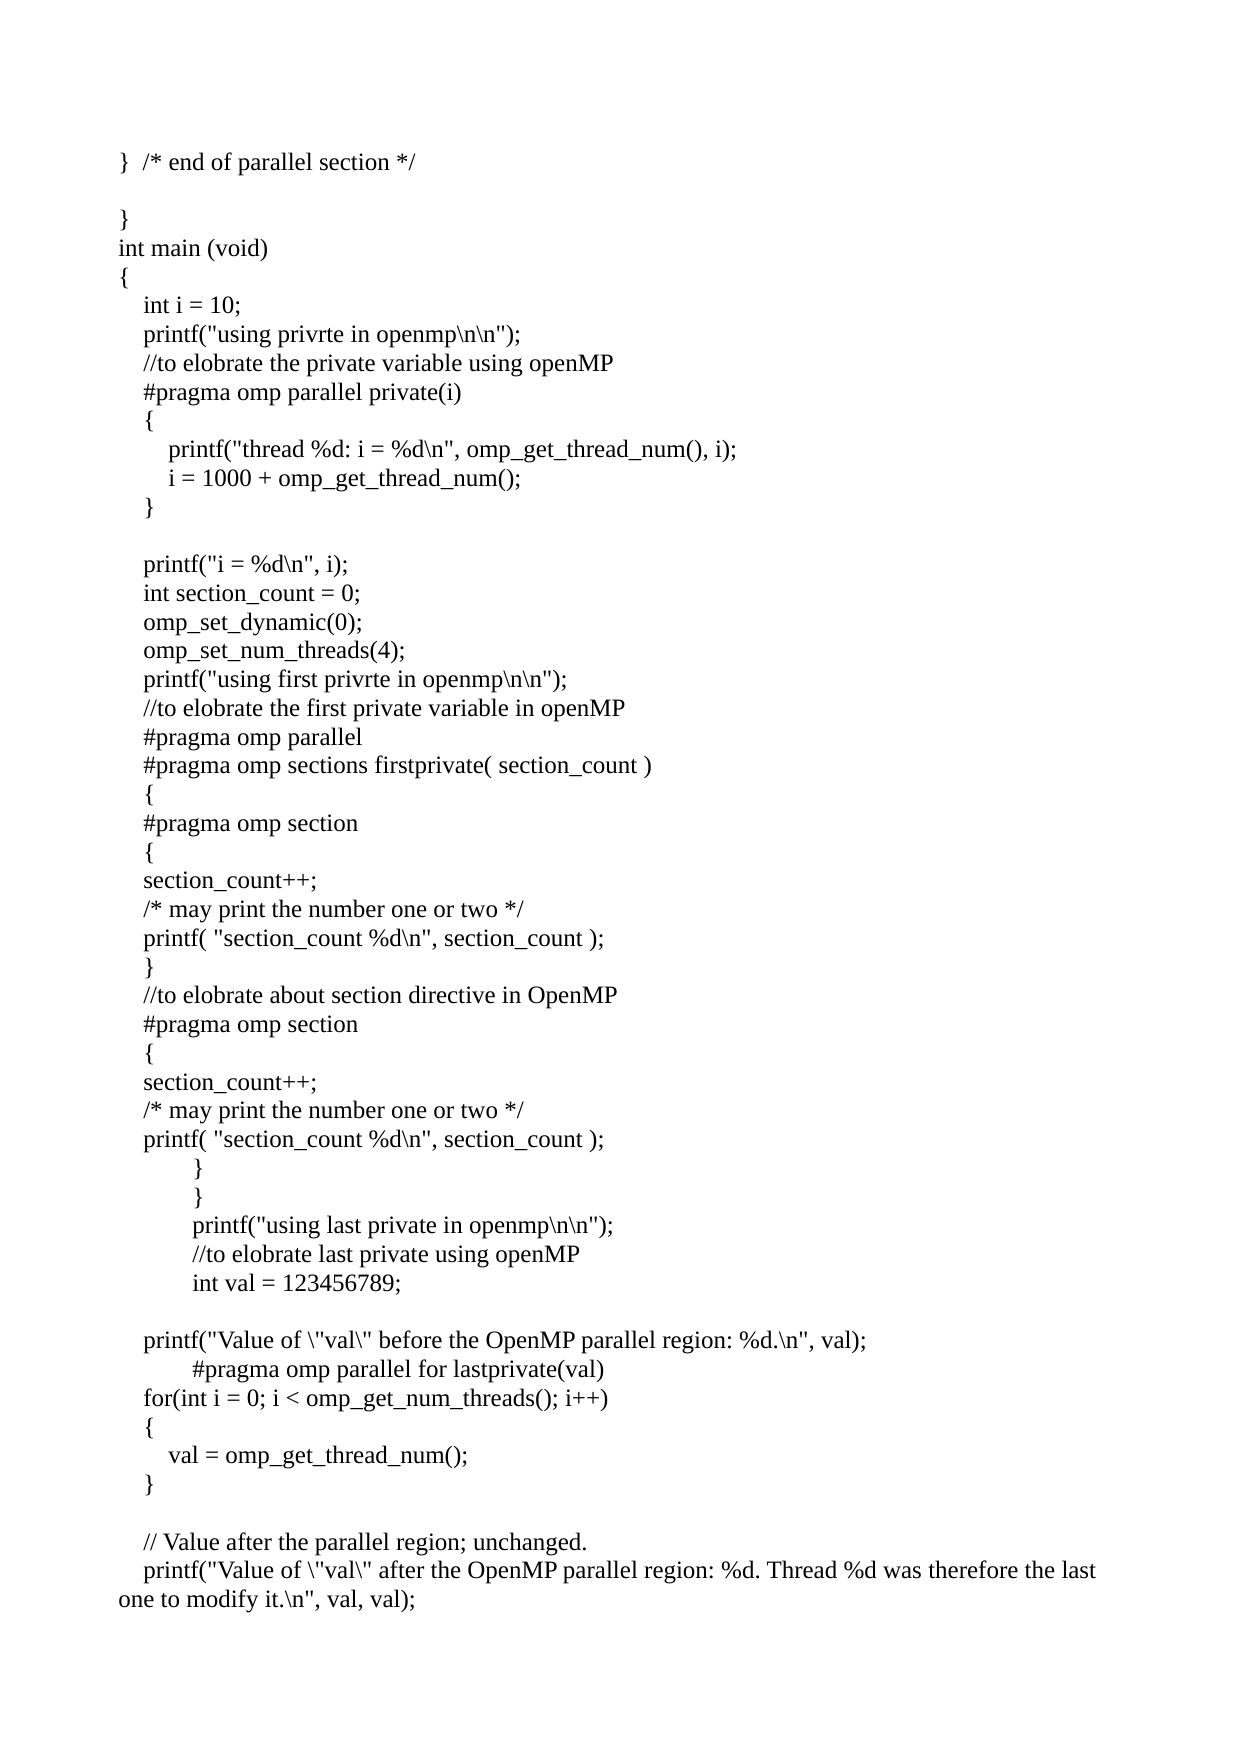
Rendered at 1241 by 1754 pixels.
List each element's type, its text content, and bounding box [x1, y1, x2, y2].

text #pragma omp section [118, 808, 1122, 837]
text /* may print the number one or two */ [118, 1096, 1122, 1124]
text // Value after the parallel region; unchanged. [118, 1527, 1122, 1556]
text { [118, 262, 1122, 291]
text } [118, 952, 1122, 981]
text int main (void) [118, 233, 1122, 262]
text } [118, 1182, 1122, 1211]
text //to elobrate the first private variable in openMP [118, 693, 1122, 722]
text section_count++; [118, 866, 1122, 894]
text int val = 123456789; [118, 1268, 1122, 1297]
text #pragma omp parallel for lastprivate(val) [118, 1354, 1122, 1383]
text printf("thread %d: i = %d\n", omp_get_thread_num(), i); [118, 434, 1122, 463]
text { [118, 1038, 1122, 1067]
text printf("using first privrte in openmp\n\n"); [118, 664, 1122, 693]
text } [118, 1153, 1122, 1182]
text #pragma omp sections firstprivate( section_count ) [118, 751, 1122, 779]
text } [118, 492, 1122, 521]
text /* may print the number one or two */ [118, 894, 1122, 923]
text for(int i = 0; i < omp_get_num_threads(); i++) [118, 1383, 1122, 1412]
text { [118, 837, 1122, 866]
text printf("i = %d\n", i); [118, 549, 1122, 578]
text } [118, 1469, 1122, 1498]
text //to elobrate last private using openMP [118, 1239, 1122, 1268]
text } [118, 204, 1122, 233]
text printf( "section_count %d\n", section_count ); [118, 923, 1122, 952]
text int section_count = 0; [118, 578, 1122, 607]
text printf("Value of \"val\" after the OpenMP parallel region: %d. Thread %d was therefore the last one to modify it.\n", val, val); [118, 1556, 1122, 1613]
text #pragma omp parallel private(i) [118, 377, 1122, 406]
text printf("using last private in openmp\n\n"); [118, 1211, 1122, 1239]
text { [118, 779, 1122, 808]
text printf( "section_count %d\n", section_count ); [118, 1124, 1122, 1153]
text //to elobrate the private variable using openMP [118, 348, 1122, 377]
text //to elobrate about section directive in OpenMP [118, 981, 1122, 1009]
text { [118, 406, 1122, 434]
text #pragma omp parallel [118, 722, 1122, 751]
text { [118, 1412, 1122, 1441]
text val = omp_get_thread_num(); [118, 1441, 1122, 1469]
text printf("Value of \"val\" before the OpenMP parallel region: %d.\n", val); [118, 1326, 1122, 1354]
text int i = 10; [118, 291, 1122, 319]
text #pragma omp section [118, 1009, 1122, 1038]
text omp_set_num_threads(4); [118, 636, 1122, 664]
text } /* end of parallel section */ [118, 147, 1122, 176]
text omp_set_dynamic(0); [118, 607, 1122, 636]
text section_count++; [118, 1067, 1122, 1096]
text i = 1000 + omp_get_thread_num(); [118, 463, 1122, 492]
text printf("using privrte in openmp\n\n"); [118, 319, 1122, 348]
